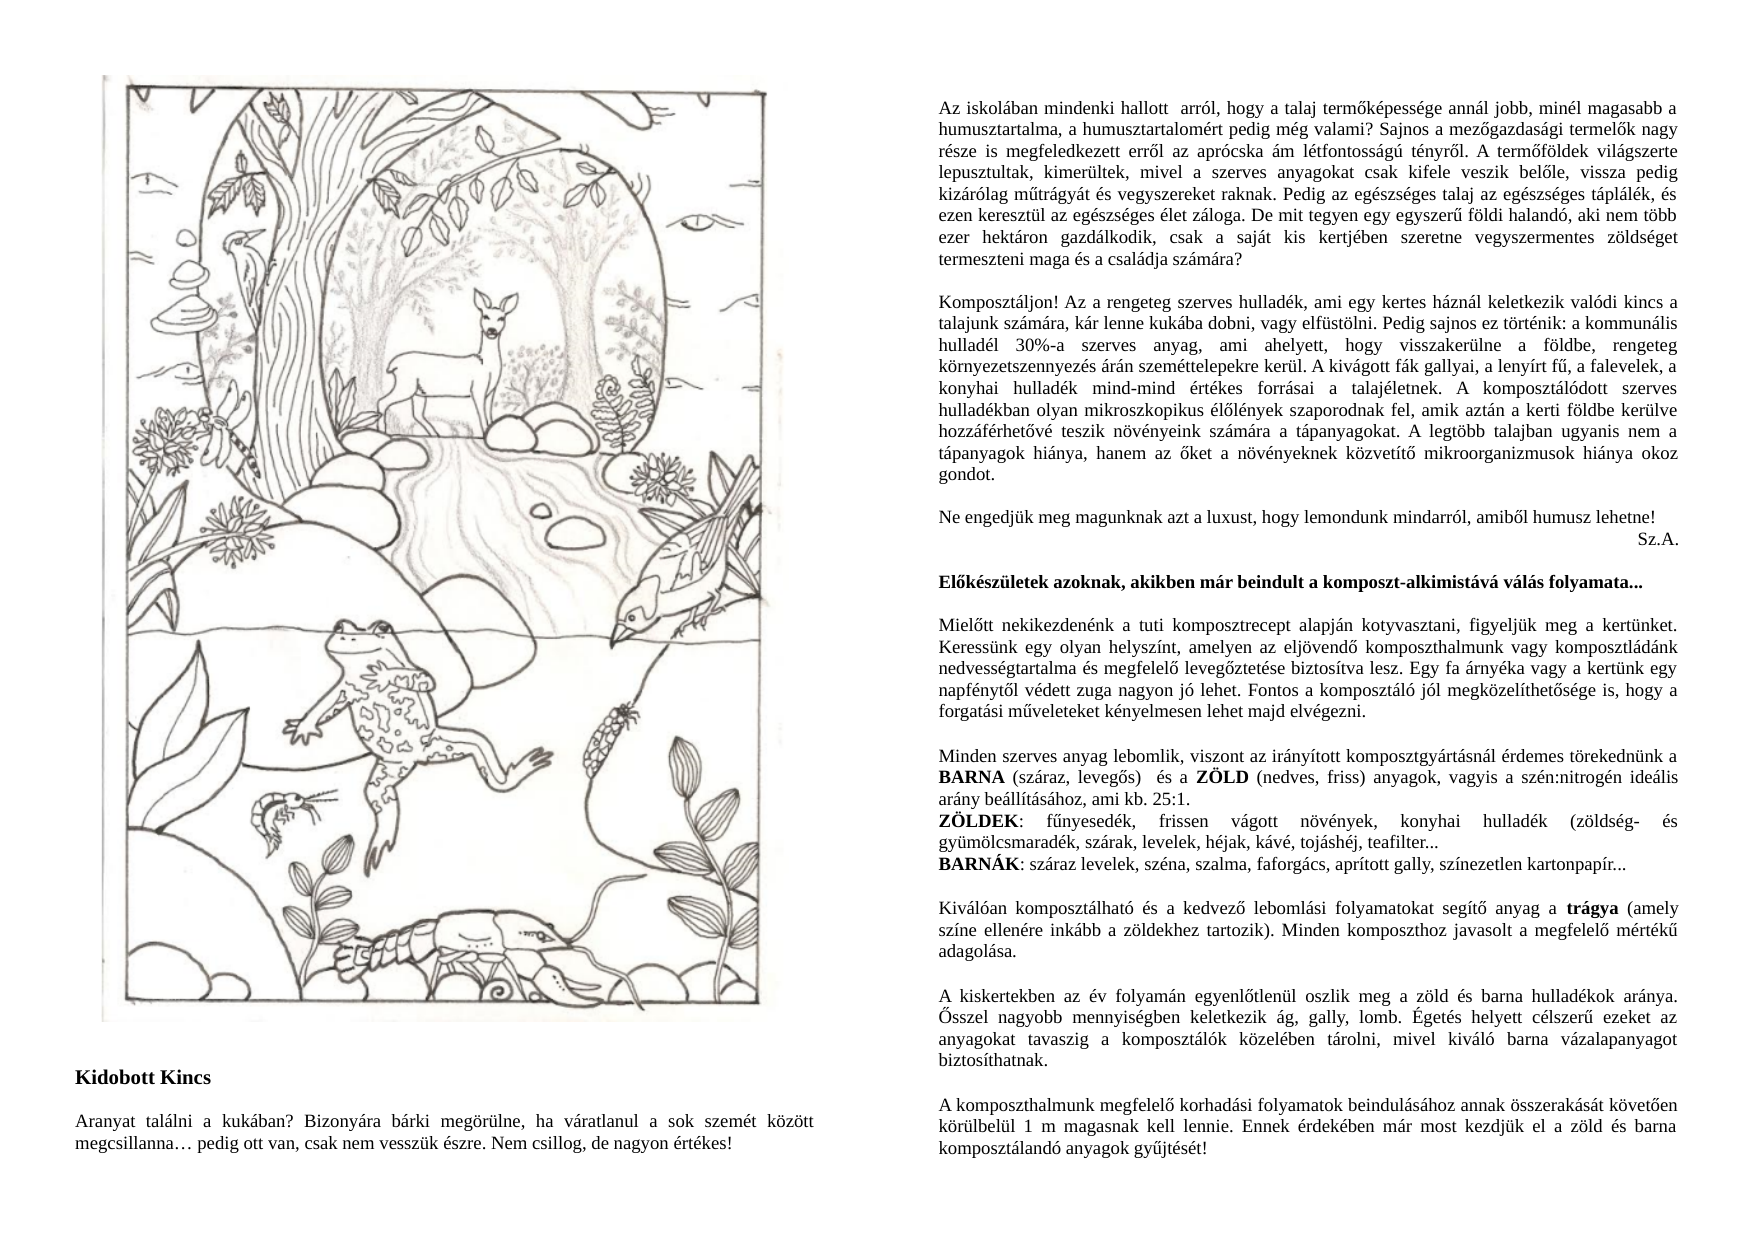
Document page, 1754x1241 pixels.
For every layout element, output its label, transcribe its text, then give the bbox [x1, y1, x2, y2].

text Ne engedjük meg magunknak azt a luxust, hogy lemondunk mindarról, amiből humusz lehetne! [938, 506, 1679, 528]
text ZÖLDEK: fűnyesedék, frissen vágott növények, konyhai hulladék (zöldség- és gyümölcsmaradék, szárak, levelek, héjak, kávé, tojáshéj, teafilter... [938, 809, 1679, 853]
text Előkészületek azoknak, akikben már beindult a komposzt-alkimistává válás folyamata... [938, 571, 1679, 592]
text BARNÁK: száraz levelek, széna, szalma, faforgács, aprított gally, színezetlen kartonpapír... [938, 853, 1679, 874]
text A kiskertekben az év folyamán egyenlőtlenül oszlik meg a zöld és barna hulladékok aránya. Ősszel nagyobb mennyiségben keletkezik ág, gally, lomb. Égetés helyett célszerű ezeket az anyagokat tavaszig a komposztálók közelében tárolni, mivel kiváló barna vázalapanyagot biztosíthatnak. [938, 985, 1679, 1071]
text Komposztáljon! Az a rengeteg szerves hulladék, ami egy kertes háznál keletkezik valódi kincs a talajunk számára, kár lenne kukába dobni, vagy elfüstölni. Pedig sajnos ez történik: a kommunális hulladél 30%-a szerves anyag, ami ahelyett, hogy visszakerülne a földbe, rengeteg környezetszennyezés árán szeméttelepekre kerül. A kivágott fák gallyai, a lenyírt fű, a falevelek, a konyhai hulladék mind-mind értékes forrásai a talajéletnek. A komposztálódott szerves hulladékban olyan mikroszkopikus élőlények szaporodnak fel, amik aztán a kerti földbe kerülve hozzáférhetővé teszik növényeink számára a tápanyagokat. A legtöbb talajban ugyanis nem a tápanyagok hiánya, hanem az őket a növényeknek közvetítő mikroorganizmusok hiánya okoz gondot. [938, 291, 1679, 485]
text A komposzthalmunk megfelelő korhadási folyamatok beindulásához annak összerakását követően körülbelül 1 m magasnak kell lennie. Ennek érdekében már most kezdjük el a zöld és barna komposztálandó anyagok gyűjtését! [938, 1094, 1679, 1158]
text Aranyat találni a kukában? Bizonyára bárki megörülne, ha váratlanul a sok szemét között megcsillanna… pedig ott van, csak nem vesszük észre. Nem csillog, de nagyon értékes! [75, 1110, 816, 1153]
text Minden szerves anyag lebomlik, viszont az irányított komposztgyártásnál érdemes törekednünk a BARNA (száraz, levegős) és a ZÖLD (nedves, friss) anyagok, vagyis a szén:nitrogén ideális arány beállításához, ami kb. 25:1. [938, 745, 1679, 809]
picture [101, 75, 790, 1022]
text Mielőtt nekikezdenénk a tuti komposztrecept alapján kotyvasztani, figyeljük meg a kertünket. Keressünk egy olyan helyszínt, amelyen az eljövendő komposzthalmunk vagy komposztládánk nedvességtartalma és megfelelő levegőztetése biztosítva lesz. Egy fa árnyéka vagy a kertünk egy napfénytől védett zuga nagyon jó lehet. Fontos a komposztáló jól megközelíthetősége is, hogy a forgatási műveleteket kényelmesen lehet majd elvégezni. [938, 614, 1679, 722]
text Kiválóan komposztálható és a kedvező lebomlási folyamatokat segítő anyag a trágya (amely színe ellenére inkább a zöldekhez tartozik). Minden komposzthoz javasolt a megfelelő mértékű adagolása. [938, 897, 1679, 962]
text Kidobott Kincs [75, 1064, 816, 1089]
text Sz.A. [938, 528, 1679, 549]
text Az iskolában mindenki hallott arról, hogy a talaj termőképessége annál jobb, minél magasabb a humusztartalma, a humusztartalomért pedig még valami? Sajnos a mezőgazdasági termelők nagy része is megfeledkezett erről az aprócska ám létfontosságú tényről. A termőföldek világszerte lepusztultak, kimerültek, mivel a szerves anyagokat csak kifele veszik belőle, vissza pedig kizárólag műtrágyát és vegyszereket raknak. Pedig az egészséges talaj az egészséges táplálék, és ezen keresztül az egészséges élet záloga. De mit tegyen egy egyszerű földi halandó, aki nem több ezer hektáron gazdálkodik, csak a saját kis kertjében szeretne vegyszermentes zöldséget termeszteni maga és a családja számára? [938, 97, 1679, 269]
